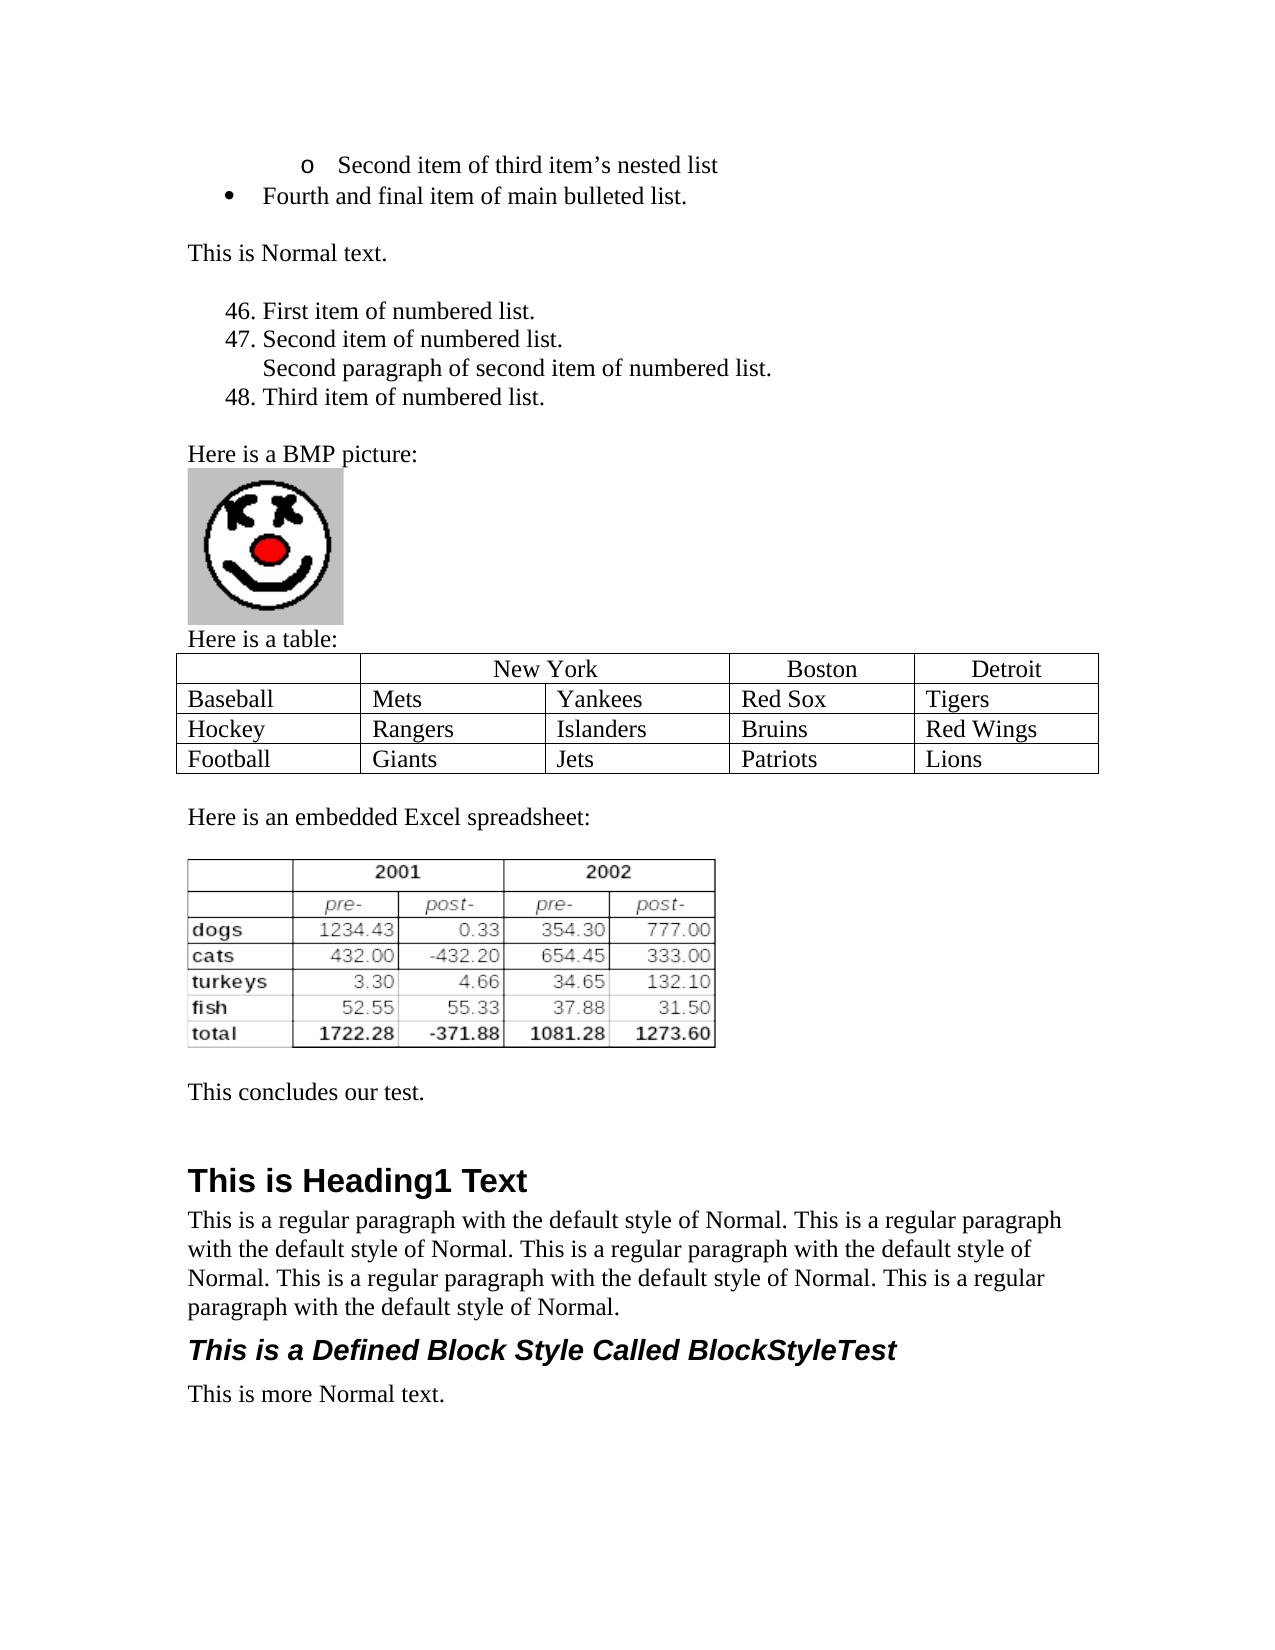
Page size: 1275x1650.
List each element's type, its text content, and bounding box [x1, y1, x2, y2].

table_header Boston [730, 654, 914, 683]
table_cell Red Sox [730, 684, 914, 713]
list Fourth and final item of main bulleted list. [225, 181, 1087, 209]
table_header [177, 654, 360, 683]
table_cell Football [177, 744, 360, 772]
text Second paragraph of second item of numbered list. [262, 353, 1087, 382]
text Here is a table: [187, 624, 1087, 653]
table_cell Islanders [546, 714, 729, 743]
text This is a Defined Block Style Called BlockStyleTest [187, 1333, 1087, 1367]
table_cell Jets [546, 744, 729, 772]
subtitle This is Heading1 Text [187, 1161, 1087, 1199]
picture [187, 468, 344, 625]
table_header Detroit [915, 654, 1098, 683]
table_header New York [361, 654, 729, 683]
table_cell Rangers [361, 714, 545, 743]
list Second item of numbered list. [225, 324, 1087, 353]
table_cell Baseball [177, 684, 360, 713]
table_cell Yankees [546, 684, 729, 713]
list Second item of third item’s nested list [300, 150, 1087, 181]
text This is Normal text. [187, 238, 1087, 267]
table_cell Red Wings [915, 714, 1098, 743]
table_cell Lions [915, 744, 1098, 772]
text Here is a BMP picture: [187, 439, 1087, 468]
text This is more Normal text. [187, 1379, 1087, 1408]
table_cell Giants [361, 744, 545, 772]
text This concludes our test. [187, 1077, 1087, 1106]
text This is a regular paragraph with the default style of Normal. This is a regular paragraph with the default style of Normal. This is a regular paragraph with the default style of Normal. This is a regular paragraph with the default style of Normal. This is a regular paragraph with the default style of Normal. [187, 1206, 1087, 1321]
table_cell Tigers [915, 684, 1098, 713]
table_cell Bruins [730, 714, 914, 743]
list Third item of numbered list. [225, 382, 1087, 411]
list First item of numbered list. [225, 296, 1087, 324]
table_cell Patriots [730, 744, 914, 772]
text Here is an embedded Excel spreadsheet: [187, 802, 1087, 831]
table_cell Mets [361, 684, 545, 713]
table_cell Hockey [177, 714, 360, 743]
